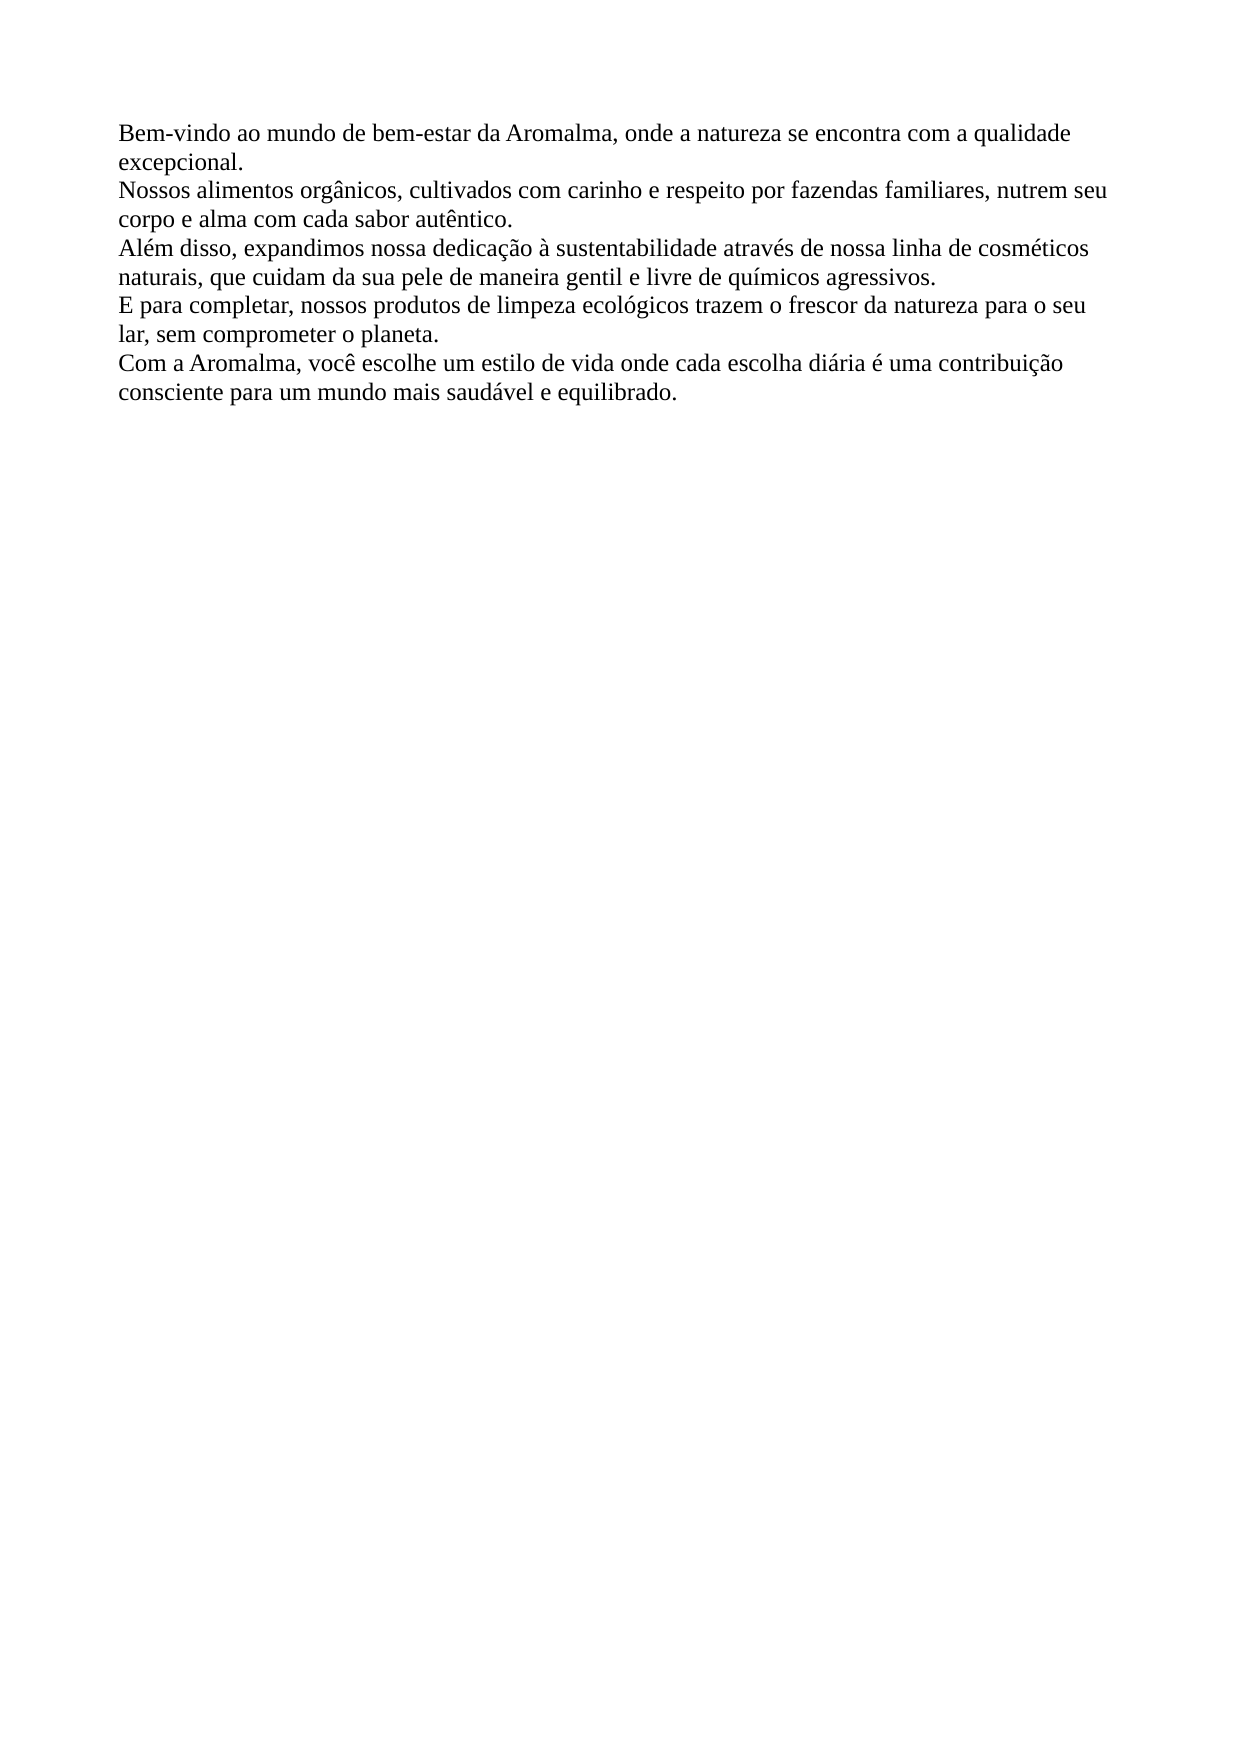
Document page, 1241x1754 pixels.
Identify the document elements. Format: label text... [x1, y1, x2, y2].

text Bem-vindo ao mundo de bem-estar da Aromalma, onde a natureza se encontra com a qualidade excepcional. [118, 118, 1122, 176]
text E para completar, nossos produtos de limpeza ecológicos trazem o frescor da natureza para o seu lar, sem comprometer o planeta. [118, 291, 1122, 348]
text Nossos alimentos orgânicos, cultivados com carinho e respeito por fazendas familiares, nutrem seu corpo e alma com cada sabor autêntico. [118, 176, 1122, 233]
text Além disso, expandimos nossa dedicação à sustentabilidade através de nossa linha de cosméticos naturais, que cuidam da sua pele de maneira gentil e livre de químicos agressivos. [118, 233, 1122, 291]
text Com a Aromalma, você escolhe um estilo de vida onde cada escolha diária é uma contribuição consciente para um mundo mais saudável e equilibrado. [118, 348, 1122, 406]
